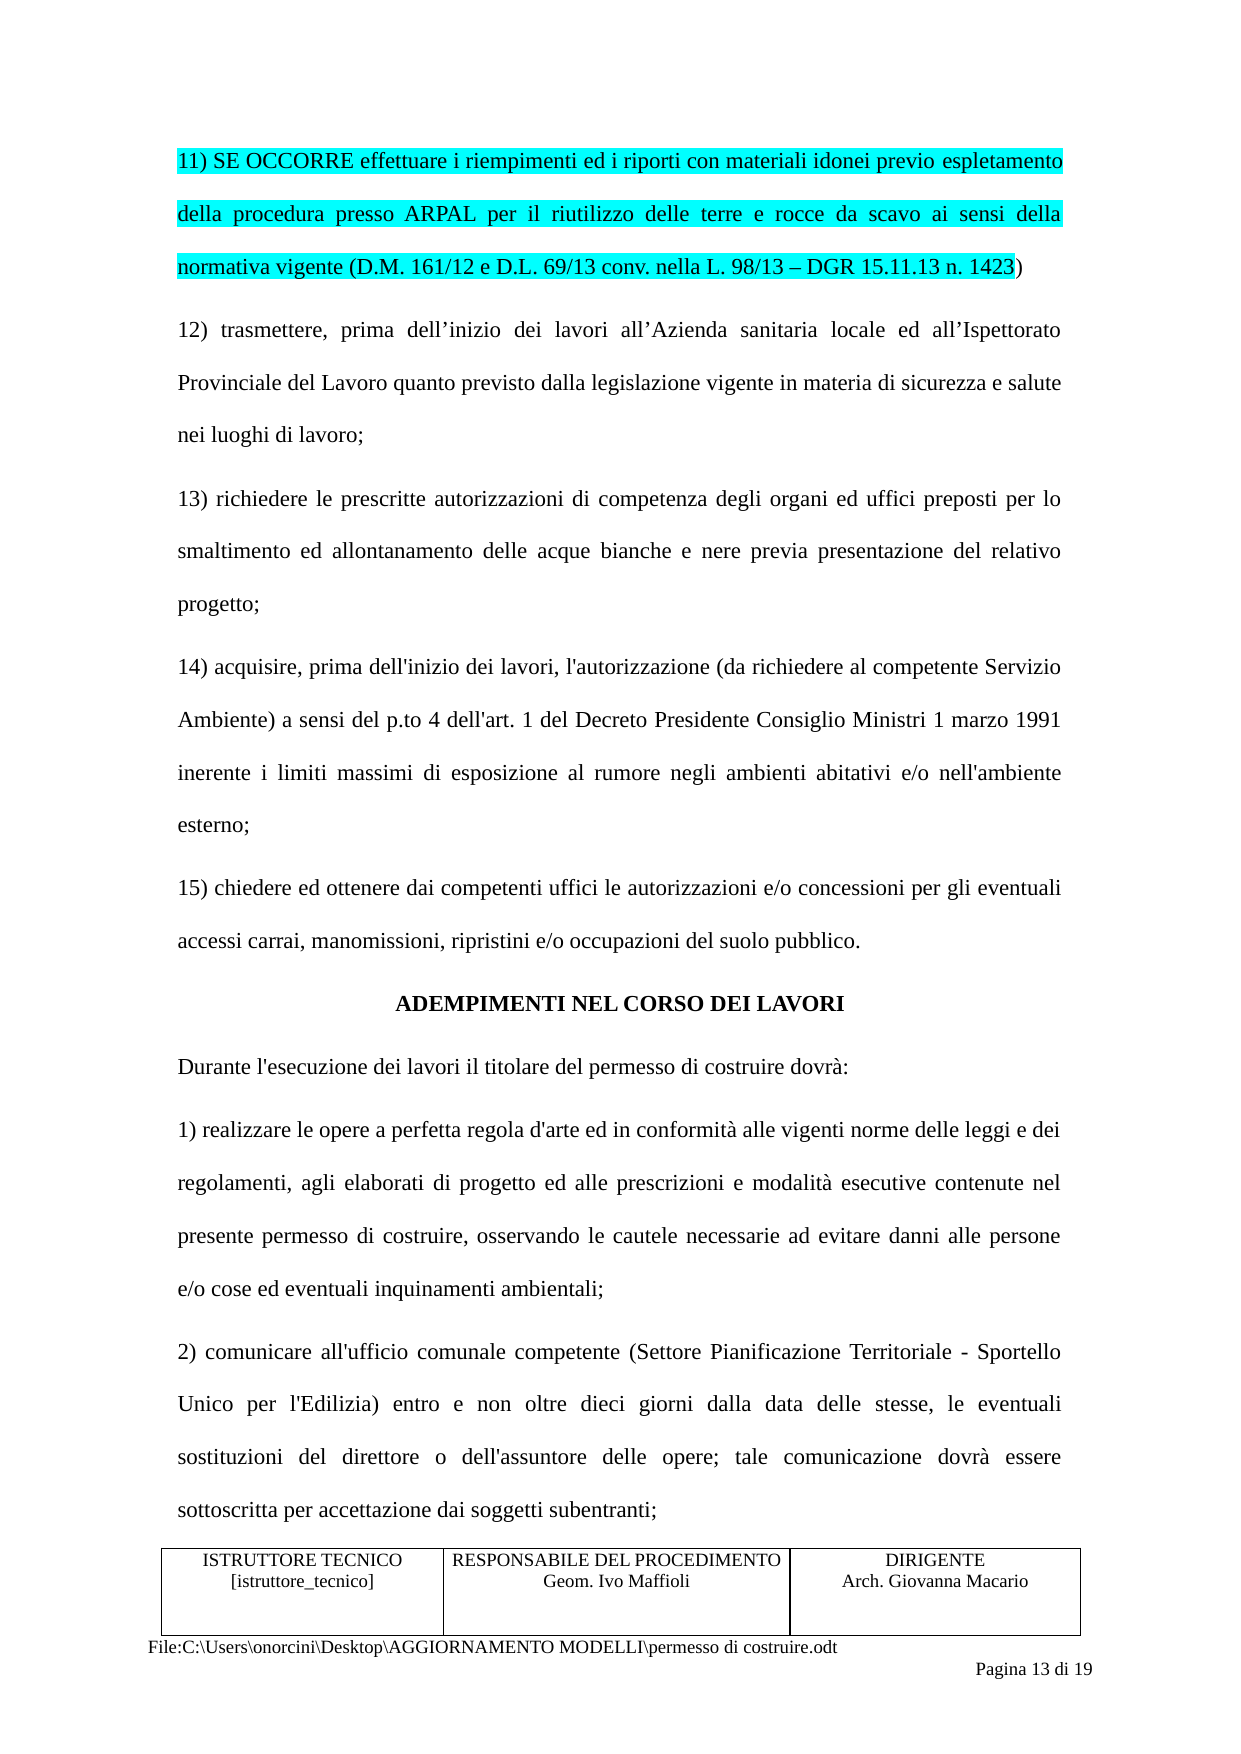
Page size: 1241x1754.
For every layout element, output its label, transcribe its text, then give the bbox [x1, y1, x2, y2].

text 11) SE OCCORRE effettuare i riempimenti ed i riporti con materiali idonei previo espletamento della procedura presso ARPAL per il riutilizzo delle terre e rocce da scavo ai sensi della normativa vigente (D.M. 161/12 e D.L. 69/13 conv. nella L. 98/13 – DGR 15.11.13 n. 1423) [177, 148, 1063, 279]
text 2) comunicare all'ufficio comunale competente (Settore Pianificazione Territoriale - Sportello Unico per l'Edilizia) entro e non oltre dieci giorni dalla data delle stesse, le eventuali sostituzioni del direttore o dell'assuntore delle opere; tale comunicazione dovrà essere sottoscritta per accettazione dai soggetti subentranti; [177, 1338, 1063, 1522]
text 15) chiedere ed ottenere dai competenti uffici le autorizzazioni e/o concessioni per gli eventuali accessi carrai, manomissioni, ripristini e/o occupazioni del suolo pubblico. [177, 874, 1063, 953]
text 13) richiedere le prescritte autorizzazioni di competenza degli organi ed uffici preposti per lo smaltimento ed allontanamento delle acque bianche e nere previa presentazione del relativo progetto; [177, 485, 1063, 616]
text 12) trasmettere, prima dell’inizio dei lavori all’Azienda sanitaria locale ed all’Ispettorato Provinciale del Lavoro quanto previsto dalla legislazione vigente in materia di sicurezza e salute nei luoghi di lavoro; [177, 316, 1063, 448]
text 14) acquisire, prima dell'inizio dei lavori, l'autorizzazione (da richiedere al competente Servizio Ambiente) a sensi del p.to 4 dell'art. 1 del Decreto Presidente Consiglio Ministri 1 marzo 1991 inerente i limiti massimi di esposizione al rumore negli ambienti abitativi e/o nell'ambiente esterno; [177, 653, 1063, 838]
text Durante l'esecuzione dei lavori il titolare del permesso di costruire dovrà: [177, 1053, 1063, 1080]
text 1) realizzare le opere a perfetta regola d'arte ed in conformità alle vigenti norme delle leggi e dei regolamenti, agli elaborati di progetto ed alle prescrizioni e modalità esecutive contenute nel presente permesso di costruire, osservando le cautele necessarie ad evitare danni alle persone e/o cose ed eventuali inquinamenti ambientali; [177, 1117, 1063, 1301]
text ADEMPIMENTI NEL CORSO DEI LAVORI [177, 990, 1063, 1017]
